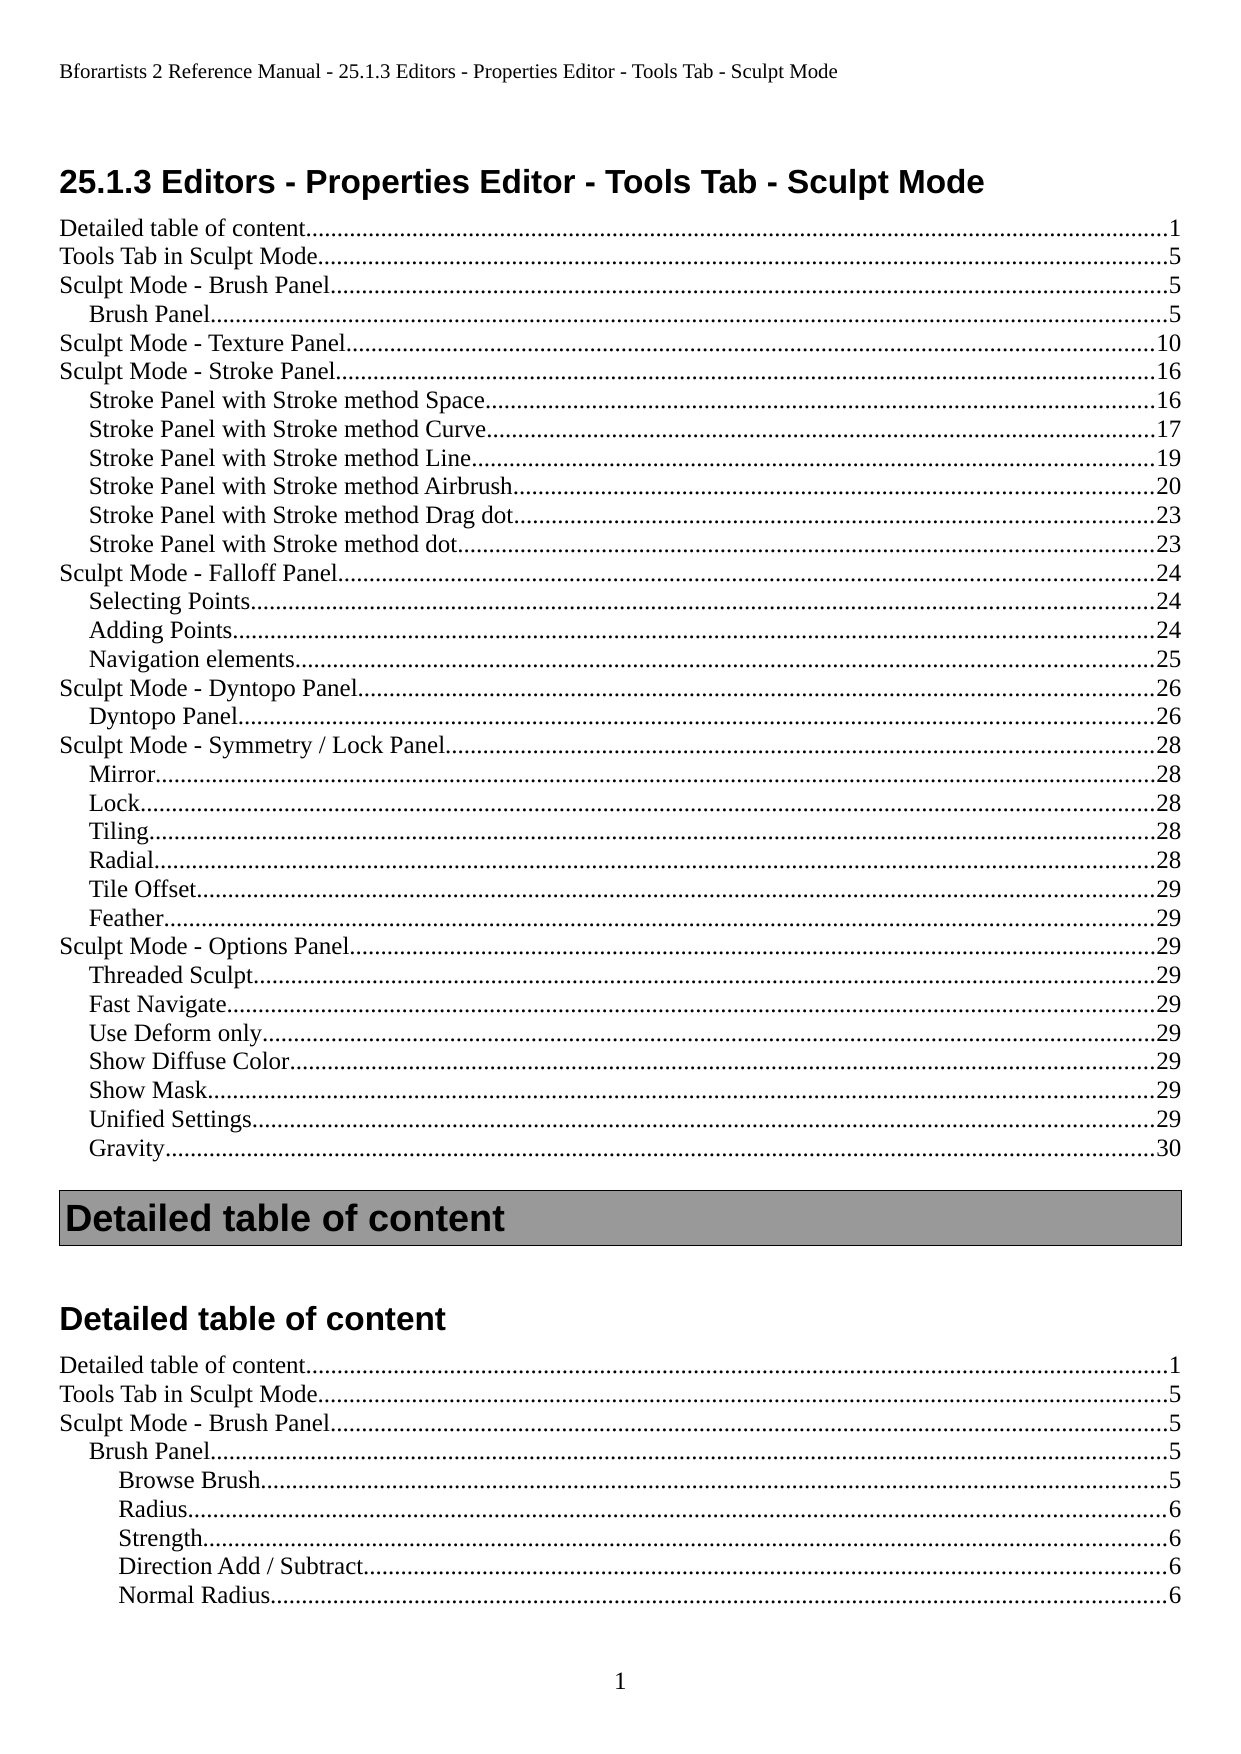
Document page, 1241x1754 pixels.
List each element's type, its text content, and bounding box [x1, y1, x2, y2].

text Sculpt Mode - Stroke Panel 16 [59, 356, 1181, 385]
text Mirror 28 [88, 759, 1181, 788]
text Stroke Panel with Stroke method Airbrush 20 [88, 471, 1181, 500]
text Feather 29 [88, 903, 1181, 931]
text Stroke Panel with Stroke method dot 23 [88, 529, 1181, 558]
text Selecting Points 24 [88, 586, 1181, 615]
text Sculpt Mode - Dyntopo Panel 26 [59, 673, 1181, 701]
text Stroke Panel with Stroke method Space 16 [88, 385, 1181, 414]
text Sculpt Mode - Brush Panel 5 [59, 270, 1181, 299]
text Show Mask 29 [88, 1075, 1181, 1104]
text Gravity 30 [88, 1133, 1181, 1161]
text Detailed table of content 1 [59, 213, 1181, 241]
text Use Deform only 29 [88, 1018, 1181, 1046]
text Dyntopo Panel 26 [88, 701, 1181, 730]
text Unified Settings 29 [88, 1104, 1181, 1133]
text Normal Radius 6 [118, 1580, 1181, 1609]
text Tile Offset 29 [88, 874, 1181, 903]
subtitle 25.1.3 Editors - Properties Editor - Tools Tab - Sculpt Mode [59, 162, 1181, 200]
text Brush Panel 5 [88, 299, 1181, 328]
text Strength 6 [118, 1523, 1181, 1551]
text Tools Tab in Sculpt Mode 5 [59, 241, 1181, 270]
text Tiling 28 [88, 816, 1181, 845]
text Sculpt Mode - Texture Panel 10 [59, 328, 1181, 356]
text Sculpt Mode - Falloff Panel 24 [59, 558, 1181, 586]
text Radial 28 [88, 845, 1181, 874]
subtitle Detailed table of content [59, 1299, 1181, 1338]
text Detailed table of content 1 [59, 1350, 1181, 1379]
text Lock 28 [88, 788, 1181, 816]
text Fast Navigate 29 [88, 989, 1181, 1018]
table_header Detailed table of content [60, 1191, 1181, 1245]
text Brush Panel 5 [88, 1436, 1181, 1465]
text Sculpt Mode - Symmetry / Lock Panel 28 [59, 730, 1181, 759]
text Stroke Panel with Stroke method Line 19 [88, 443, 1181, 471]
text Browse Brush 5 [118, 1465, 1181, 1494]
text Threaded Sculpt 29 [88, 960, 1181, 989]
text Navigation elements 25 [88, 644, 1181, 673]
text Adding Points 24 [88, 615, 1181, 644]
text Stroke Panel with Stroke method Curve 17 [88, 414, 1181, 443]
text Radius 6 [118, 1494, 1181, 1523]
text Sculpt Mode - Brush Panel 5 [59, 1408, 1181, 1436]
text Tools Tab in Sculpt Mode 5 [59, 1379, 1181, 1408]
text Direction Add / Subtract 6 [118, 1551, 1181, 1580]
text Stroke Panel with Stroke method Drag dot 23 [88, 500, 1181, 529]
text Show Diffuse Color 29 [88, 1046, 1181, 1075]
text Sculpt Mode - Options Panel 29 [59, 931, 1181, 960]
